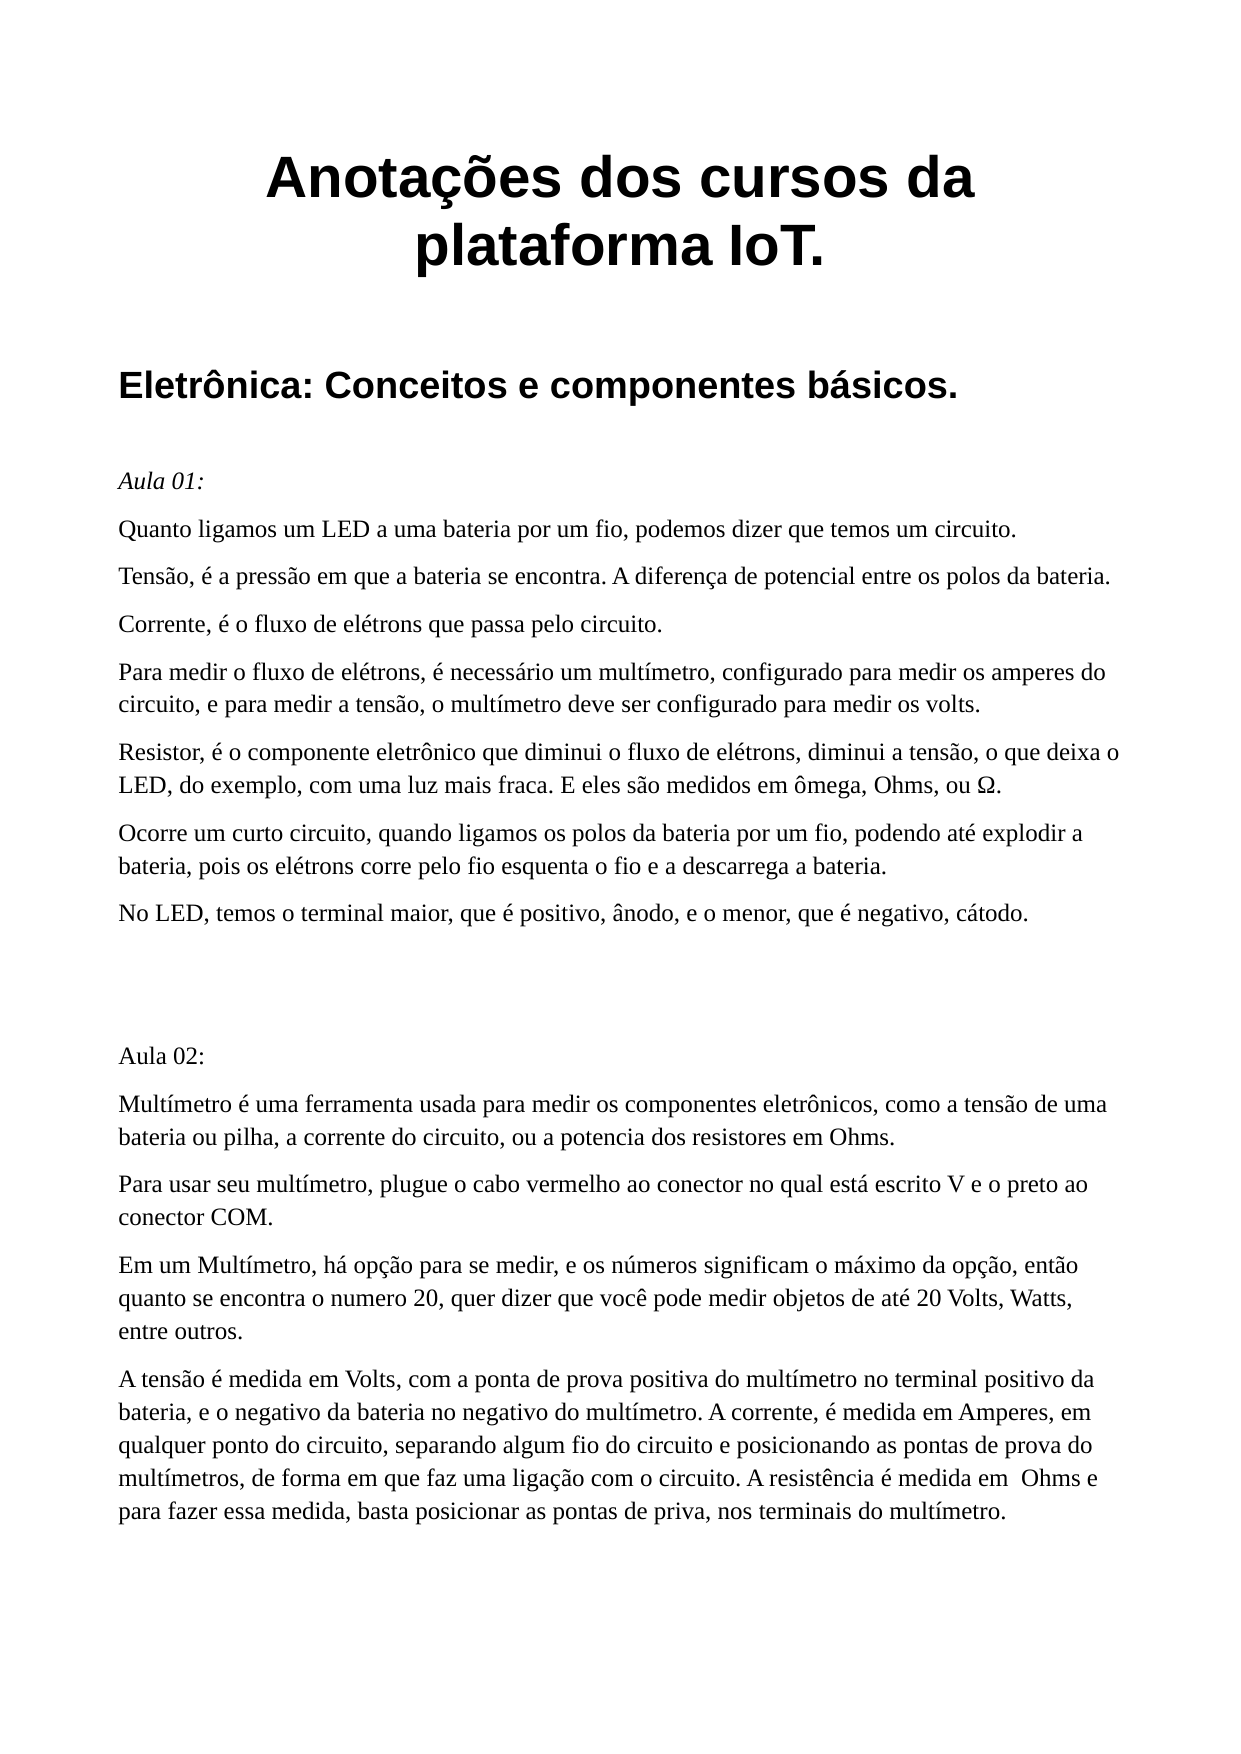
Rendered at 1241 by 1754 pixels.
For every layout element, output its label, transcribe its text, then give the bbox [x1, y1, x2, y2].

text Para medir o fluxo de elétrons, é necessário um multímetro, configurado para medir os amperes do circuito, e para medir a tensão, o multímetro deve ser configurado para medir os volts. [118, 657, 1122, 718]
subtitle Eletrônica: Conceitos e componentes básicos. [118, 362, 1122, 406]
text Aula 02: [118, 1041, 1122, 1070]
text A tensão é medida em Volts, com a ponta de prova positiva do multímetro no terminal positivo da bateria, e o negativo da bateria no negativo do multímetro. A corrente, é medida em Amperes, em qualquer ponto do circuito, separando algum fio do circuito e posicionando as pontas de prova do multímetros, de forma em que faz uma ligação com o circuito. A resistência é medida em Ohms e para fazer essa medida, basta posicionar as pontas de priva, nos terminais do multímetro. [118, 1364, 1122, 1524]
text Tensão, é a pressão em que a bateria se encontra. A diferença de potencial entre os polos da bateria. [118, 561, 1122, 590]
text Para usar seu multímetro, plugue o cabo vermelho ao conector no qual está escrito V e o preto ao conector COM. [118, 1169, 1122, 1231]
text No LED, temos o terminal maior, que é positivo, ânodo, e o menor, que é negativo, cátodo. [118, 898, 1122, 927]
text Aula 01: [118, 466, 1122, 495]
title Anotações dos cursos da plataforma IoT. [118, 143, 1122, 277]
text Corrente, é o fluxo de elétrons que passa pelo circuito. [118, 609, 1122, 638]
text Em um Multímetro, há opção para se medir, e os números significam o máximo da opção, então quanto se encontra o numero 20, quer dizer que você pode medir objetos de até 20 Volts, Watts, entre outros. [118, 1250, 1122, 1345]
text Ocorre um curto circuito, quando ligamos os polos da bateria por um fio, podendo até explodir a bateria, pois os elétrons corre pelo fio esquenta o fio e a descarrega a bateria. [118, 818, 1122, 879]
text Resistor, é o componente eletrônico que diminui o fluxo de elétrons, diminui a tensão, o que deixa o LED, do exemplo, com uma luz mais fraca. E eles são medidos em ômega, Ohms, ou Ω. [118, 737, 1122, 799]
text Multímetro é uma ferramenta usada para medir os componentes eletrônicos, como a tensão de uma bateria ou pilha, a corrente do circuito, ou a potencia dos resistores em Ohms. [118, 1089, 1122, 1151]
text Quanto ligamos um LED a uma bateria por um fio, podemos dizer que temos um circuito. [118, 514, 1122, 542]
